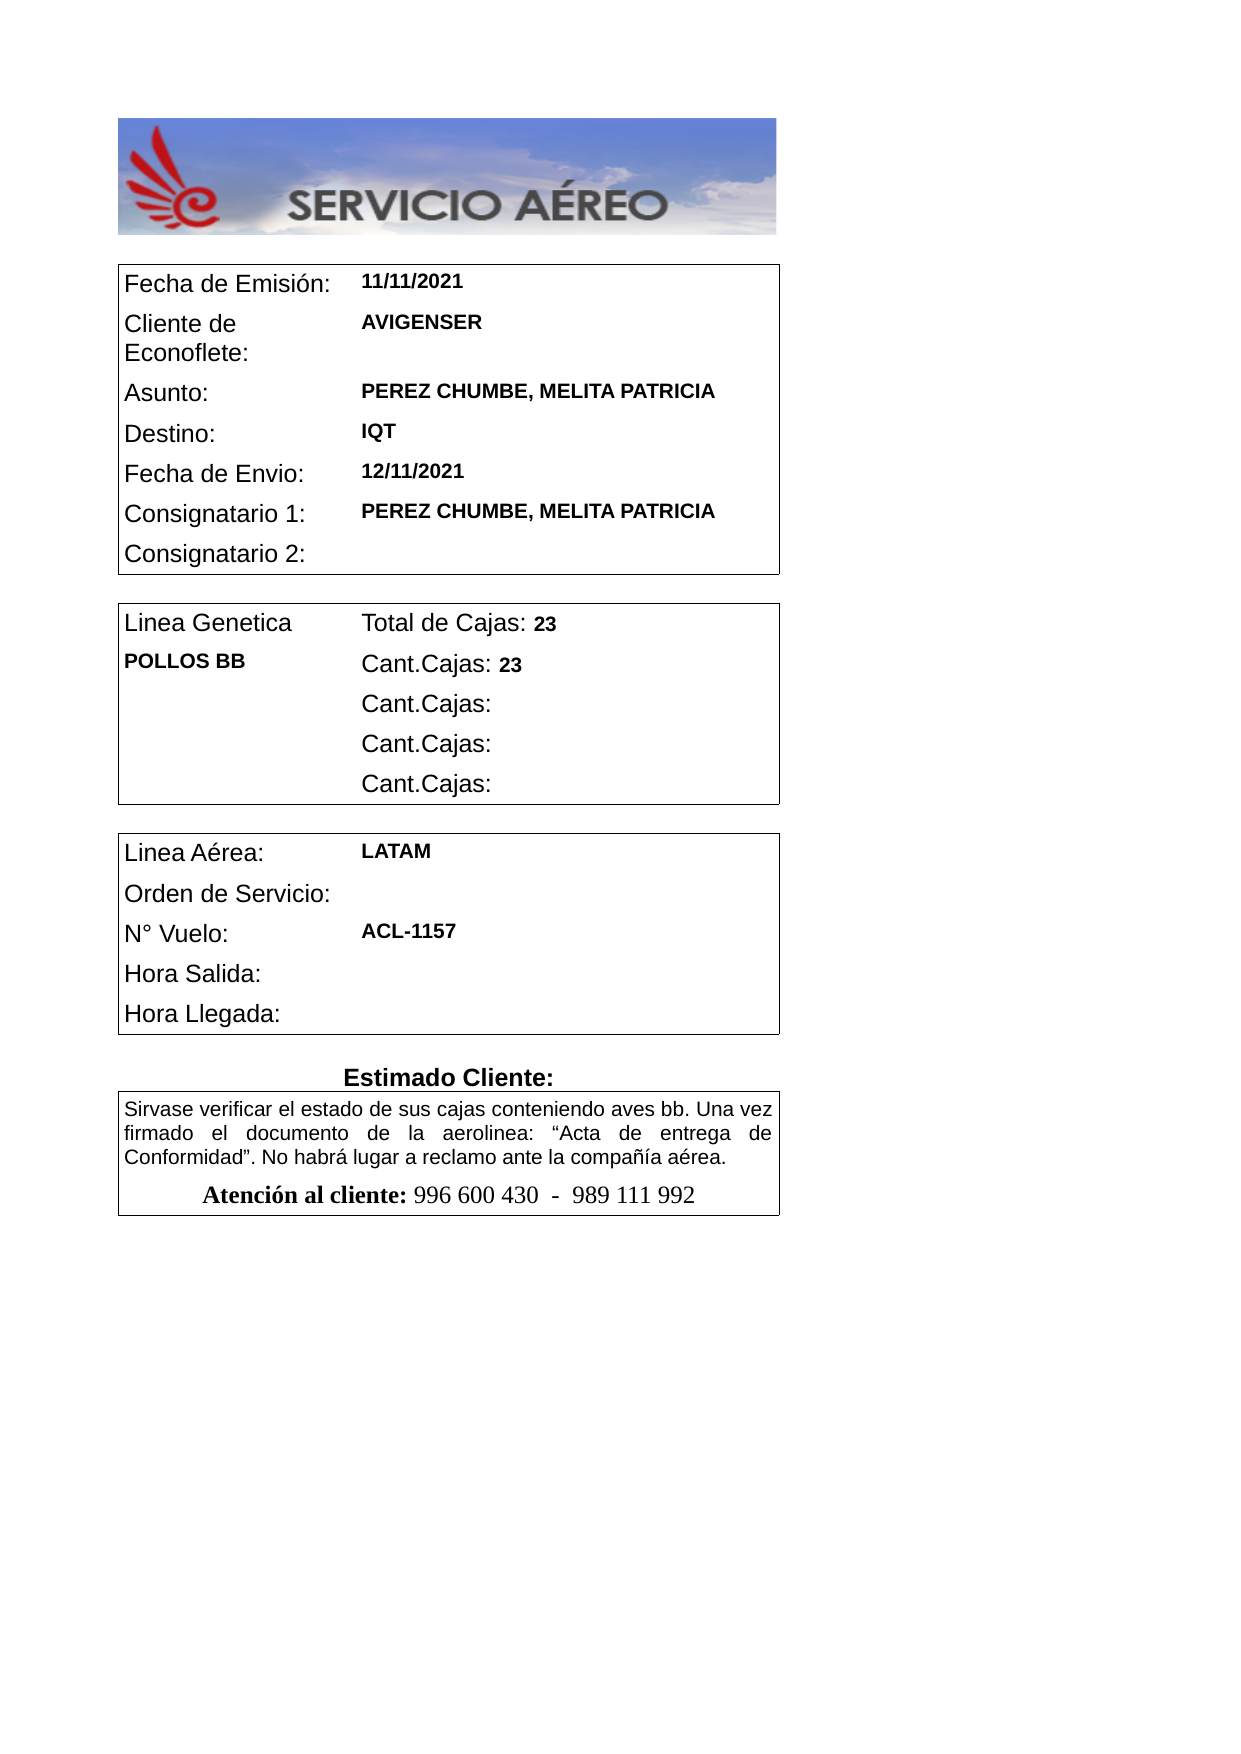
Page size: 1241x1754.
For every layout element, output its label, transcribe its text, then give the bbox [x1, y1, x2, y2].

table_cell Fecha de Envio: [119, 453, 356, 493]
table_cell Cant.Cajas: [356, 723, 779, 763]
table_cell [118, 575, 356, 603]
table_cell Consignatario 2: [119, 534, 356, 574]
table_header Fecha de Emisión: [119, 265, 356, 304]
table_cell [119, 723, 356, 763]
table_cell Sirvase verificar el estado de sus cajas conteniendo aves bb. Una vez firmado el documento de la aerolinea: “Acta de entrega de Conformidad”. No habrá lugar a reclamo ante la compañía aérea. [119, 1092, 779, 1175]
table_cell [356, 873, 779, 913]
table_cell [356, 534, 779, 574]
table_cell [356, 575, 779, 603]
table_cell LATAM [356, 834, 779, 873]
table_cell [356, 805, 779, 833]
table_cell Atención al cliente: 996 600 430 - 989 111 992 [119, 1175, 779, 1215]
table_cell 12/11/2021 [356, 453, 779, 493]
table_cell Consignatario 1: [119, 493, 356, 533]
table_cell Destino: [119, 413, 356, 453]
table_cell Linea Aérea: [119, 834, 356, 873]
table_cell Estimado Cliente: [118, 1035, 779, 1091]
table_cell Linea Genetica [119, 604, 356, 643]
table_cell N° Vuelo: [119, 913, 356, 953]
table_cell IQT [356, 413, 779, 453]
table_cell Hora Llegada: [119, 994, 356, 1034]
table_cell AVIGENSER [356, 304, 779, 373]
table_cell PEREZ CHUMBE, MELITA PATRICIA [356, 373, 779, 413]
table_cell Total de Cajas: 23 [356, 604, 779, 643]
table_cell [356, 953, 779, 993]
table_cell Cant.Cajas: 23 [356, 643, 779, 683]
table_cell PEREZ CHUMBE, MELITA PATRICIA [356, 493, 779, 533]
table_cell [356, 994, 779, 1034]
table_header 11/11/2021 [356, 265, 779, 304]
table_cell [119, 683, 356, 723]
table_cell Cliente de Econoflete: [119, 304, 356, 373]
table_cell [118, 805, 356, 833]
table_cell Orden de Servicio: [119, 873, 356, 913]
table_cell Cant.Cajas: [356, 764, 779, 804]
table_cell Hora Salida: [119, 953, 356, 993]
table_cell Asunto: [119, 373, 356, 413]
table_cell POLLOS BB [119, 643, 356, 683]
table_cell Cant.Cajas: [356, 683, 779, 723]
table_cell ACL-1157 [356, 913, 779, 953]
picture [118, 118, 777, 235]
table_cell [119, 764, 356, 804]
